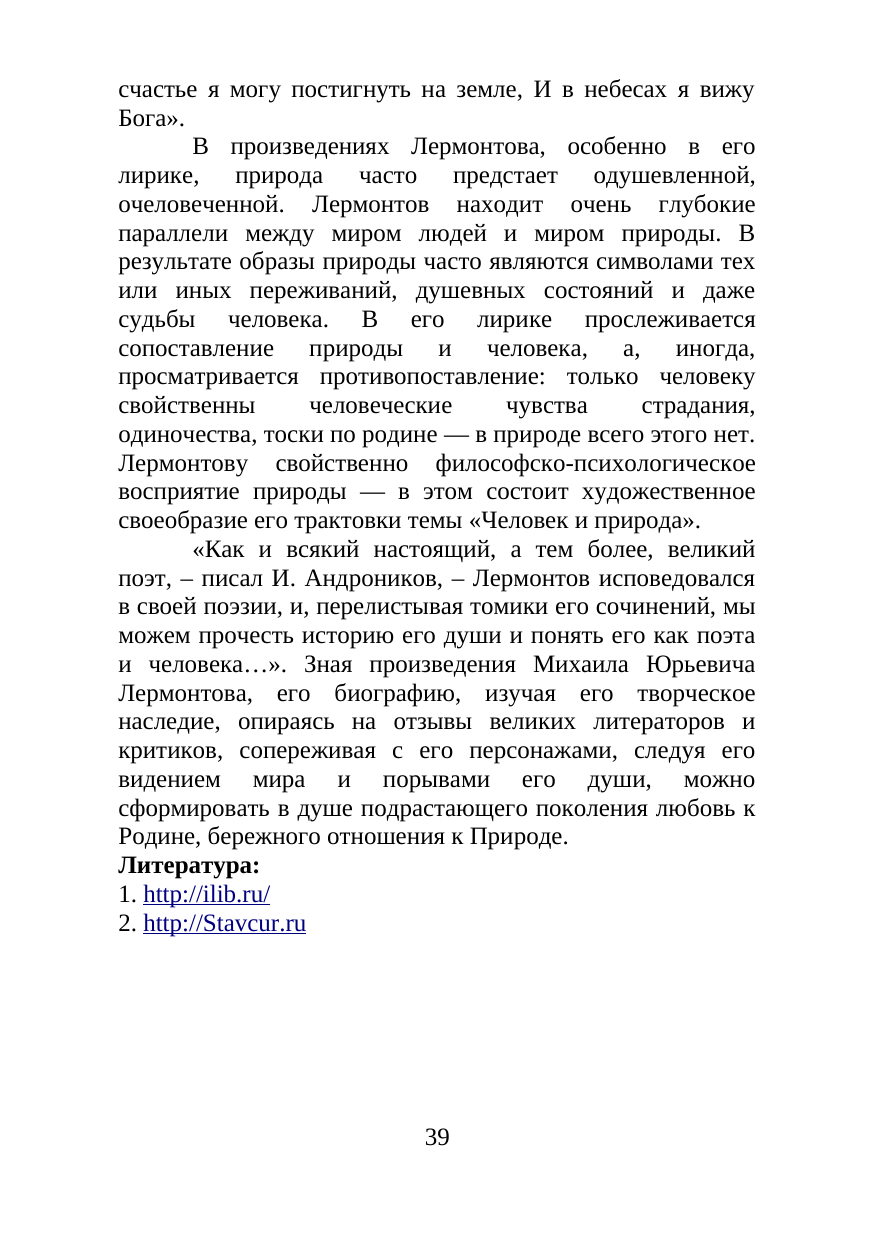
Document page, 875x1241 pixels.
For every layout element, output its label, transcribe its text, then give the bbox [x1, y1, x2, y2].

text В произведениях Лермонтова, особенно в его лирике, природа часто предстает одушевленной, очеловеченной. Лермонтов находит очень глубокие параллели между миром людей и миром природы. В результате образы природы часто являются символами тех или иных переживаний, душевных состояний и даже судьбы человека. В его лирике прослеживается сопоставление природы и человека, а, иногда, просматривается противопоставление: только человеку свойственны человеческие чувства страдания, одиночества, тоски по родине — в природе всего этого нет. Лермонтову свойственно философско-психологическое восприятие природы — в этом состоит художественное своеобразие его трактовки темы «Человек и природа». [118, 131, 756, 534]
text 1. http://ilib.ru/ [118, 879, 756, 908]
text 2. http://Stavcur.ru [118, 908, 756, 936]
text Литература: [118, 850, 756, 879]
text счастье я могу постигнуть на земле, И в небесах я вижу Бога». [118, 74, 756, 131]
text «Как и всякий настоящий, а тем более, великий поэт, – писал И. Андроников, – Лермонтов исповедовался в своей поэзии, и, перелистывая томики его сочинений, мы можем прочесть историю его души и понять его как поэта и человека…». Зная произведения Михаила Юрьевича Лермонтова, его биографию, изучая его творческое наследие, опираясь на отзывы великих литераторов и критиков, сопереживая с его персонажами, следуя его видением мира и порывами его души, можно сформировать в душе подрастающего поколения любовь к Родине, бережного отношения к Природе. [118, 534, 756, 850]
